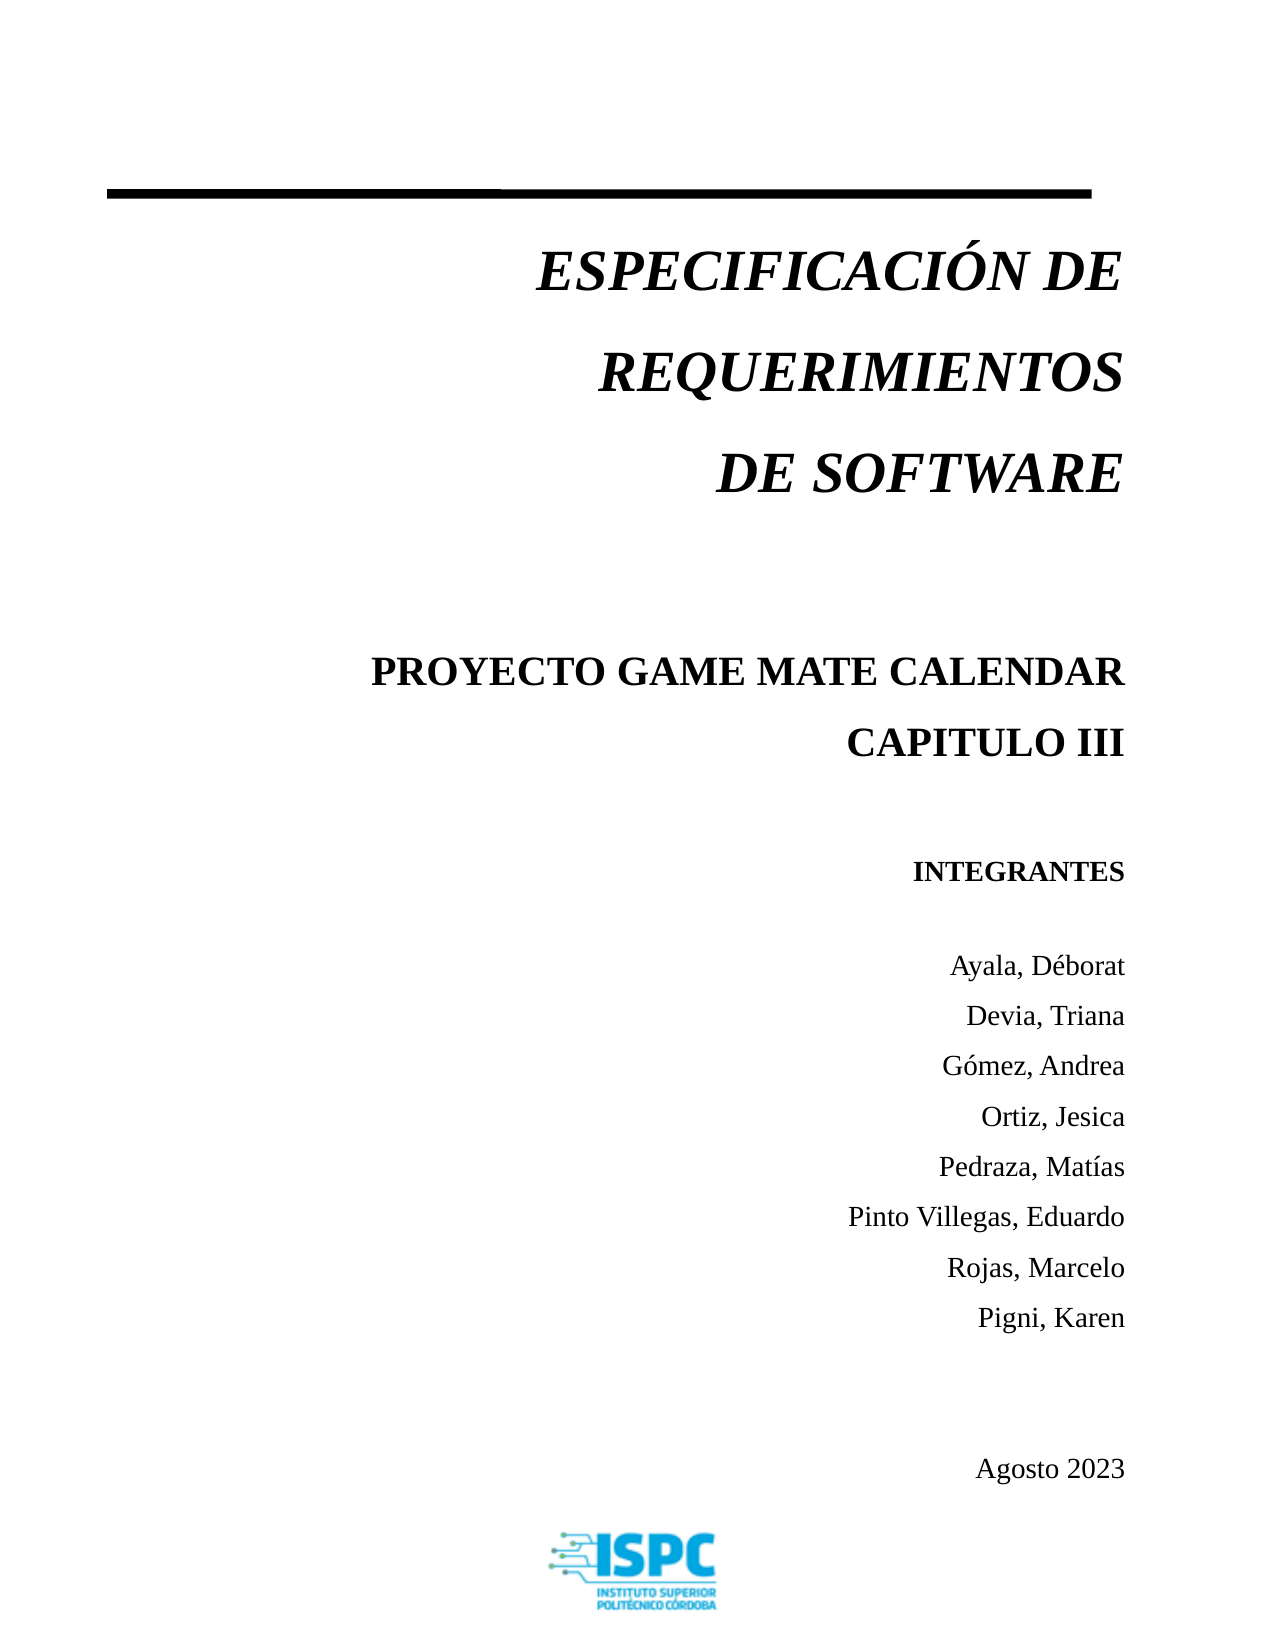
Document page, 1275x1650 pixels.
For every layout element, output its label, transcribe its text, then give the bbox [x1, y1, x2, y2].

text Pigni, Karen [150, 1300, 1125, 1333]
text REQUERIMIENTOS [150, 337, 1125, 404]
text DE SOFTWARE [150, 437, 1125, 504]
text Devia, Triana [150, 998, 1125, 1032]
text Rojas, Marcelo [150, 1250, 1125, 1283]
text Ayala, Déborat [150, 948, 1125, 981]
text CAPITULO III [150, 718, 1125, 766]
text PROYECTO GAME MATE CALENDAR [150, 646, 1125, 694]
text INTEGRANTES [150, 854, 1125, 888]
text ESPECIFICACIÓN DE [150, 236, 1125, 303]
text Pedraza, Matías [150, 1149, 1125, 1183]
text Pinto Villegas, Eduardo [150, 1199, 1125, 1233]
text Gómez, Andrea [150, 1048, 1125, 1082]
text Ortiz, Jesica [150, 1099, 1125, 1132]
text Agosto 2023 [150, 1451, 1125, 1484]
